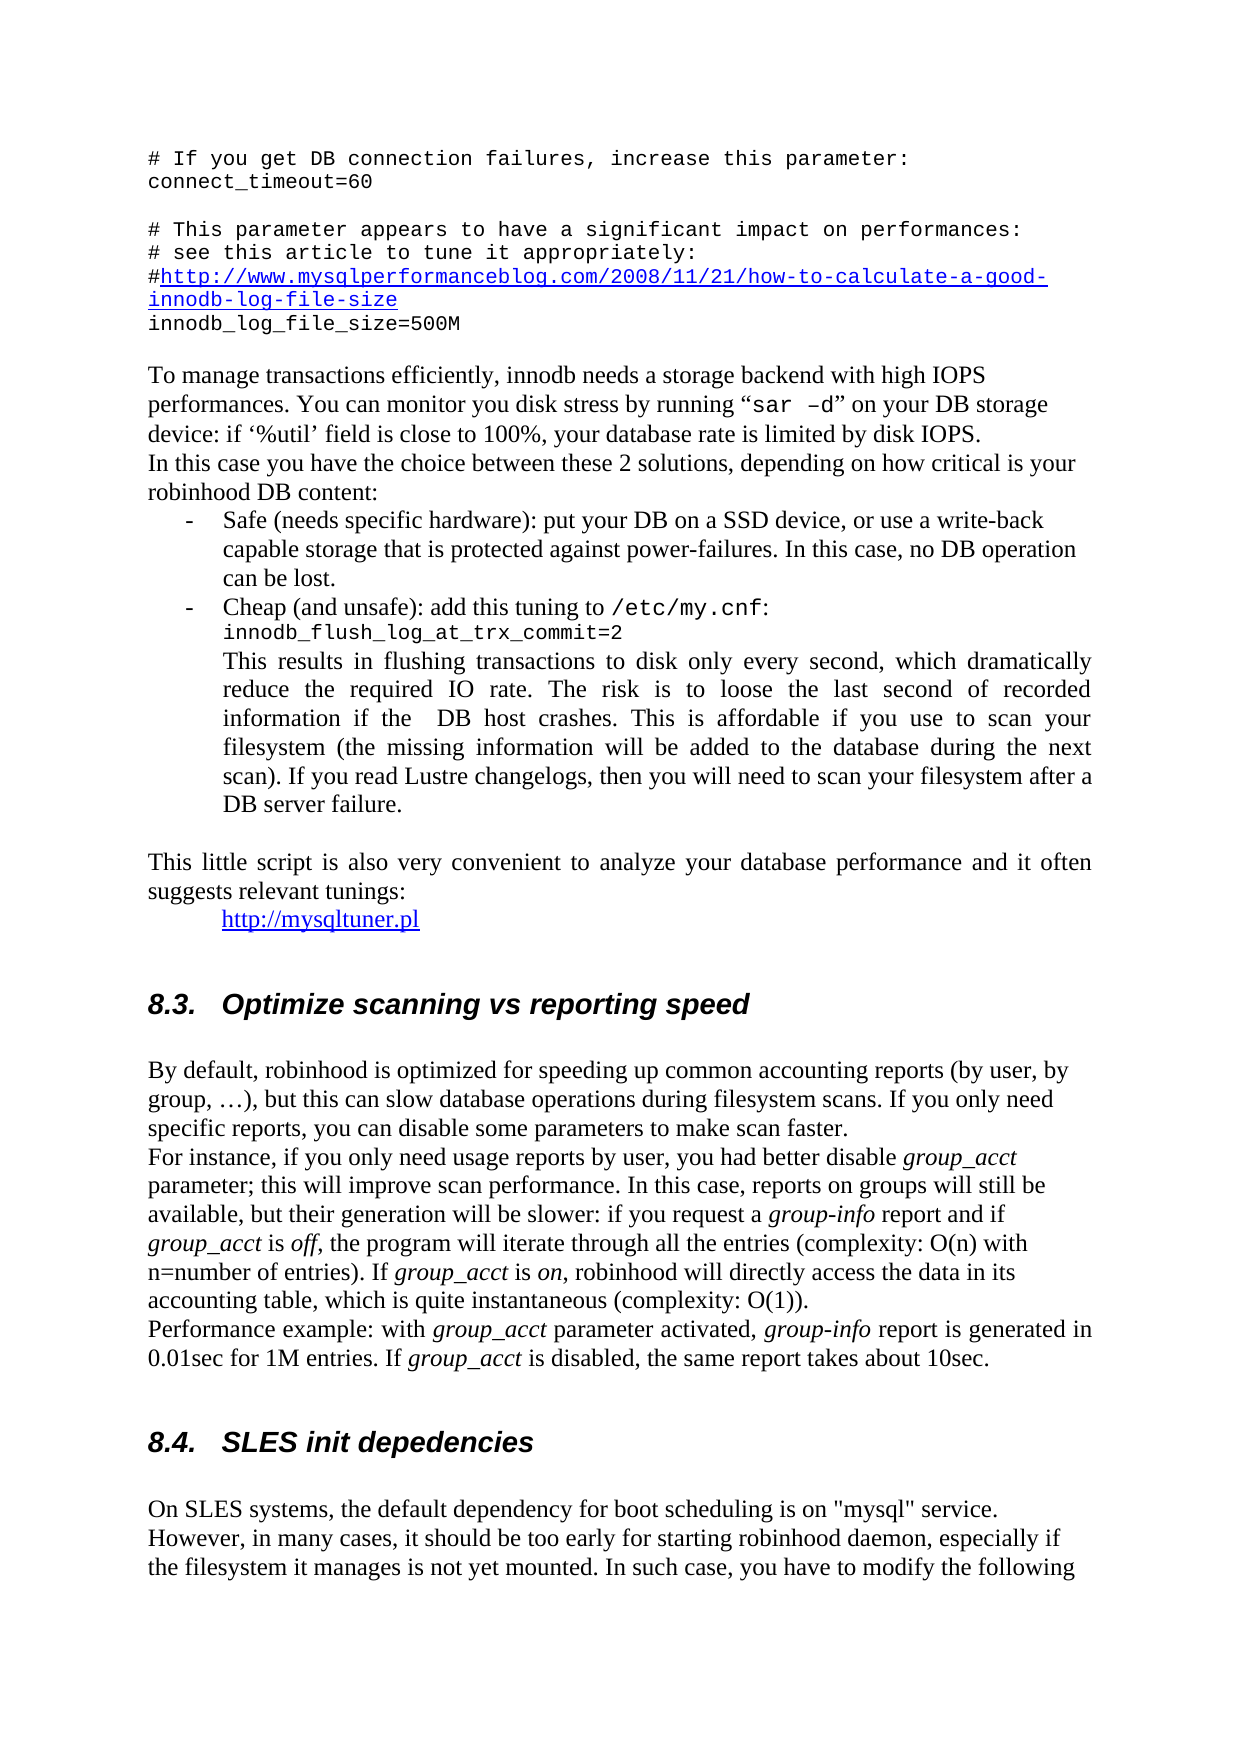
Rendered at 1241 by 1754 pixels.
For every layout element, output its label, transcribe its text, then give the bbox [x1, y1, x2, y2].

list Cheap (and unsafe): add this tuning to /etc/my.cnf: innodb_flush_log_at_trx_commit=2 [185, 592, 1093, 646]
text This results in flushing transactions to disk only every second, which dramatically reduce the required IO rate. The risk is to loose the last second of recorded information if the DB host crashes. This is affordable if you use to scan your filesystem (the missing information will be added to the database during the next scan). If you read Lustre changelogs, then you will need to scan your filesystem after a DB server failure. [223, 646, 1093, 818]
text group_acct is off, the program will iterate through all the entries (complexity: O(n) with [148, 1228, 1093, 1257]
text On SLES systems, the default dependency for boot scheduling is on "mysql" service. However, in many cases, it should be too early for starting robinhood daemon, especially if the filesystem it manages is not yet mounted. In such case, you have to modify the following [148, 1494, 1093, 1580]
text available, but their generation will be slower: if you request a group-info report and if [148, 1199, 1093, 1228]
subtitle SLES init depedencies [148, 1426, 1093, 1459]
text For instance, if you only need usage reports by user, you had better disable group_acct [148, 1142, 1093, 1171]
subtitle Optimize scanning vs reporting speed [148, 987, 1093, 1021]
text specific reports, you can disable some parameters to make scan faster. [148, 1113, 1093, 1142]
text parameter; this will improve scan performance. In this case, reports on groups will still be [148, 1171, 1093, 1199]
text # This parameter appears to have a significant impact on performances: [148, 218, 1093, 242]
text innodb_log_file_size=500M [148, 313, 1093, 337]
text To manage transactions efficiently, innodb needs a storage backend with high IOPS performances. You can monitor you disk stress by running “sar –d” on your DB storage device: if ‘%util’ field is close to 100%, your database rate is limited by disk IOPS. In this case you have the choice between these 2 solutions, depending on how critical is your robinhood DB content: [148, 360, 1093, 506]
text group, …), but this can slow database operations during filesystem scans. If you only need [148, 1084, 1093, 1113]
text This little script is also very convenient to analyze your database performance and it often suggests relevant tunings: [148, 847, 1093, 904]
text n=number of entries). If group_acct is on, robinhood will directly access the data in its [148, 1257, 1093, 1286]
text By default, robinhood is optimized for speeding up common accounting reports (by user, by [148, 1056, 1093, 1084]
text Performance example: with group_acct parameter activated, group-info report is generated in 0.01sec for 1M entries. If group_acct is disabled, the same report takes about 10sec. [148, 1314, 1093, 1372]
text http://mysqltuner.pl [148, 904, 1093, 933]
text accounting table, which is quite instantaneous (complexity: O(1)). [148, 1286, 1093, 1314]
text # see this article to tune it appropriately: #http://www.mysqlperformanceblog.com/2008/11/21/how-to-calculate-a-good-innodb-log-file-size [148, 242, 1093, 313]
text # If you get DB connection failures, increase this parameter: connect_timeout=60 [148, 148, 1093, 195]
list Safe (needs specific hardware): put your DB on a SSD device, or use a write-back capable storage that is protected against power-failures. In this case, no DB operation can be lost. [185, 506, 1093, 592]
